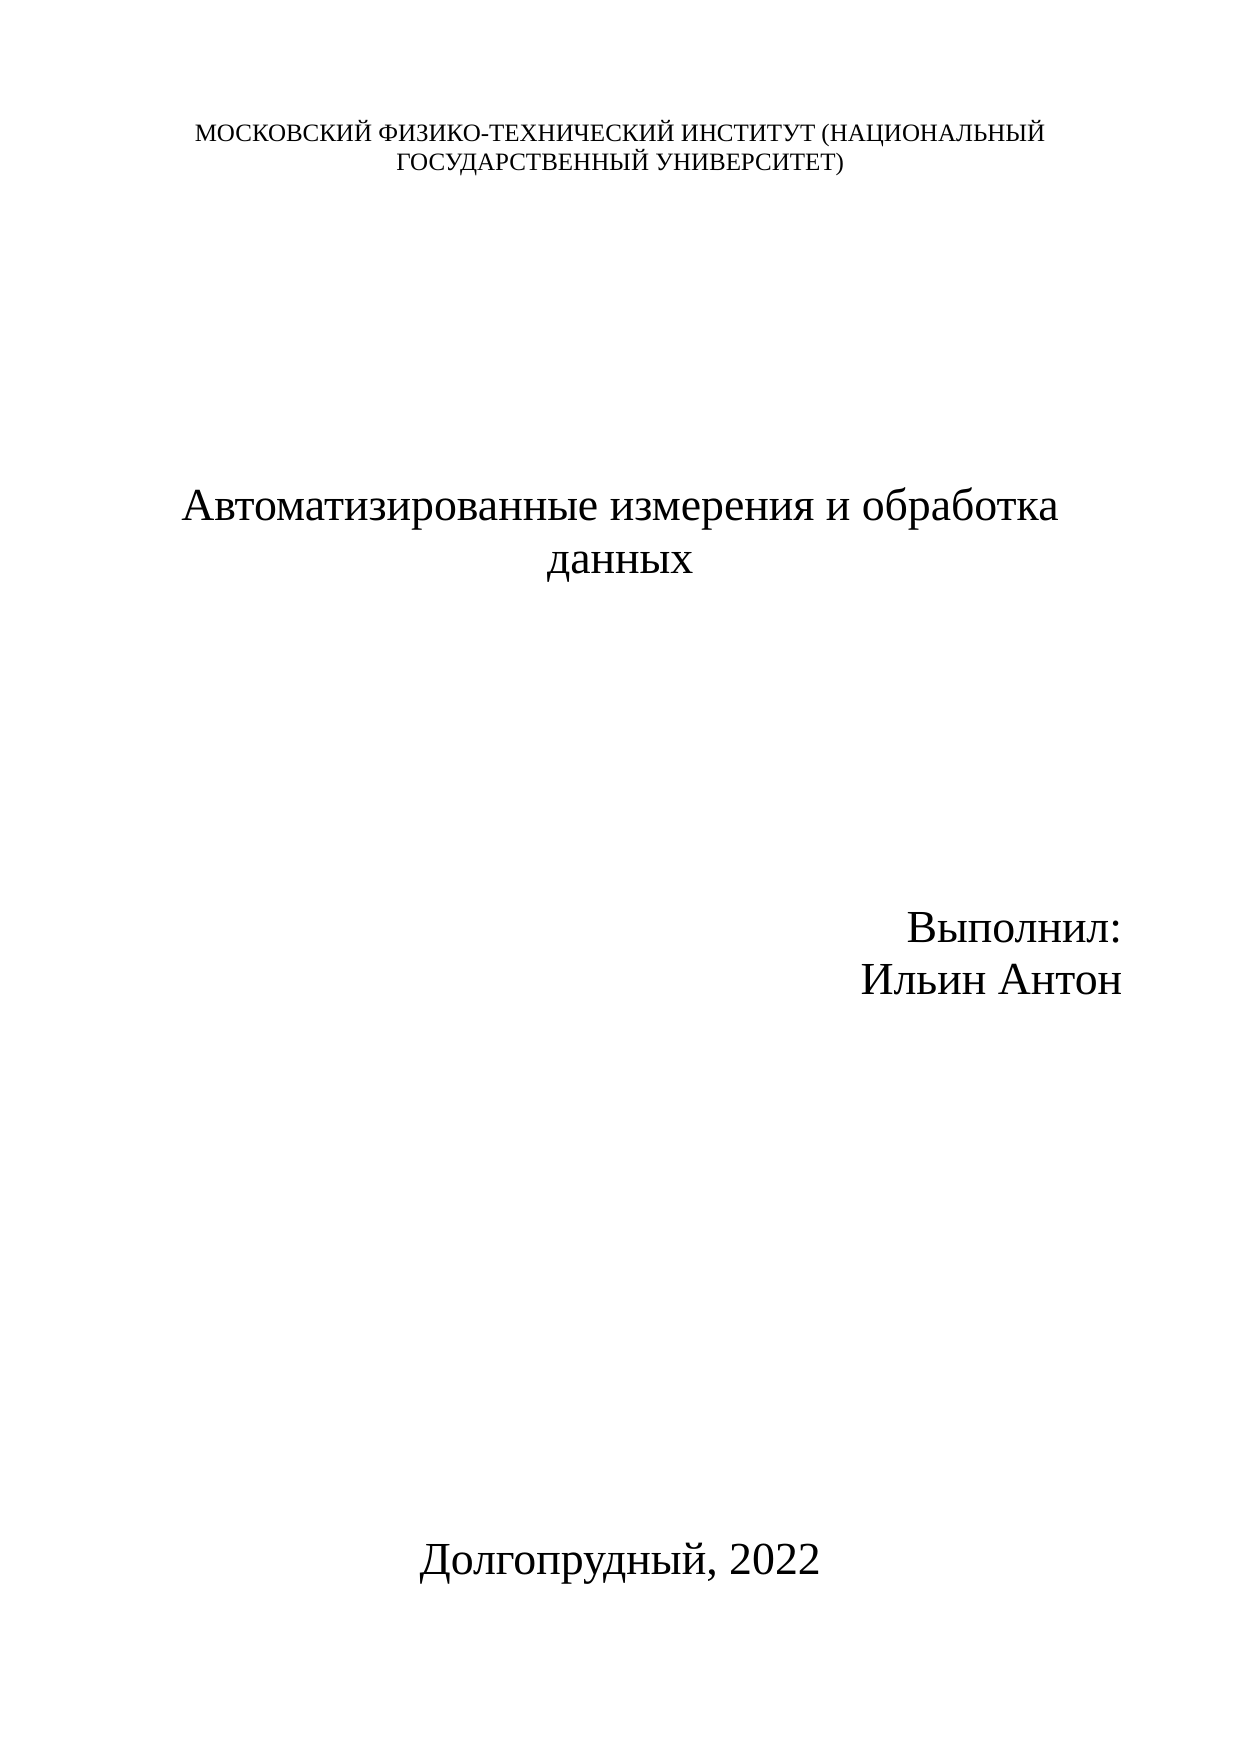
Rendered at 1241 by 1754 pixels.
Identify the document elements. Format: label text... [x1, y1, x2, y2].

text Долгопрудный, 2022 [118, 1532, 1122, 1584]
text МОСКОВСКИЙ ФИЗИКО-ТЕХНИЧЕСКИЙ ИНСТИТУТ (НАЦИОНАЛЬНЫЙ ГОСУДАРСТВЕННЫЙ УНИВЕРСИТЕТ) [118, 118, 1122, 176]
text Ильин Антон [118, 952, 1122, 1004]
text Выполнил: [118, 899, 1122, 952]
text Автоматизированные измерения и обработка данных [118, 477, 1122, 583]
